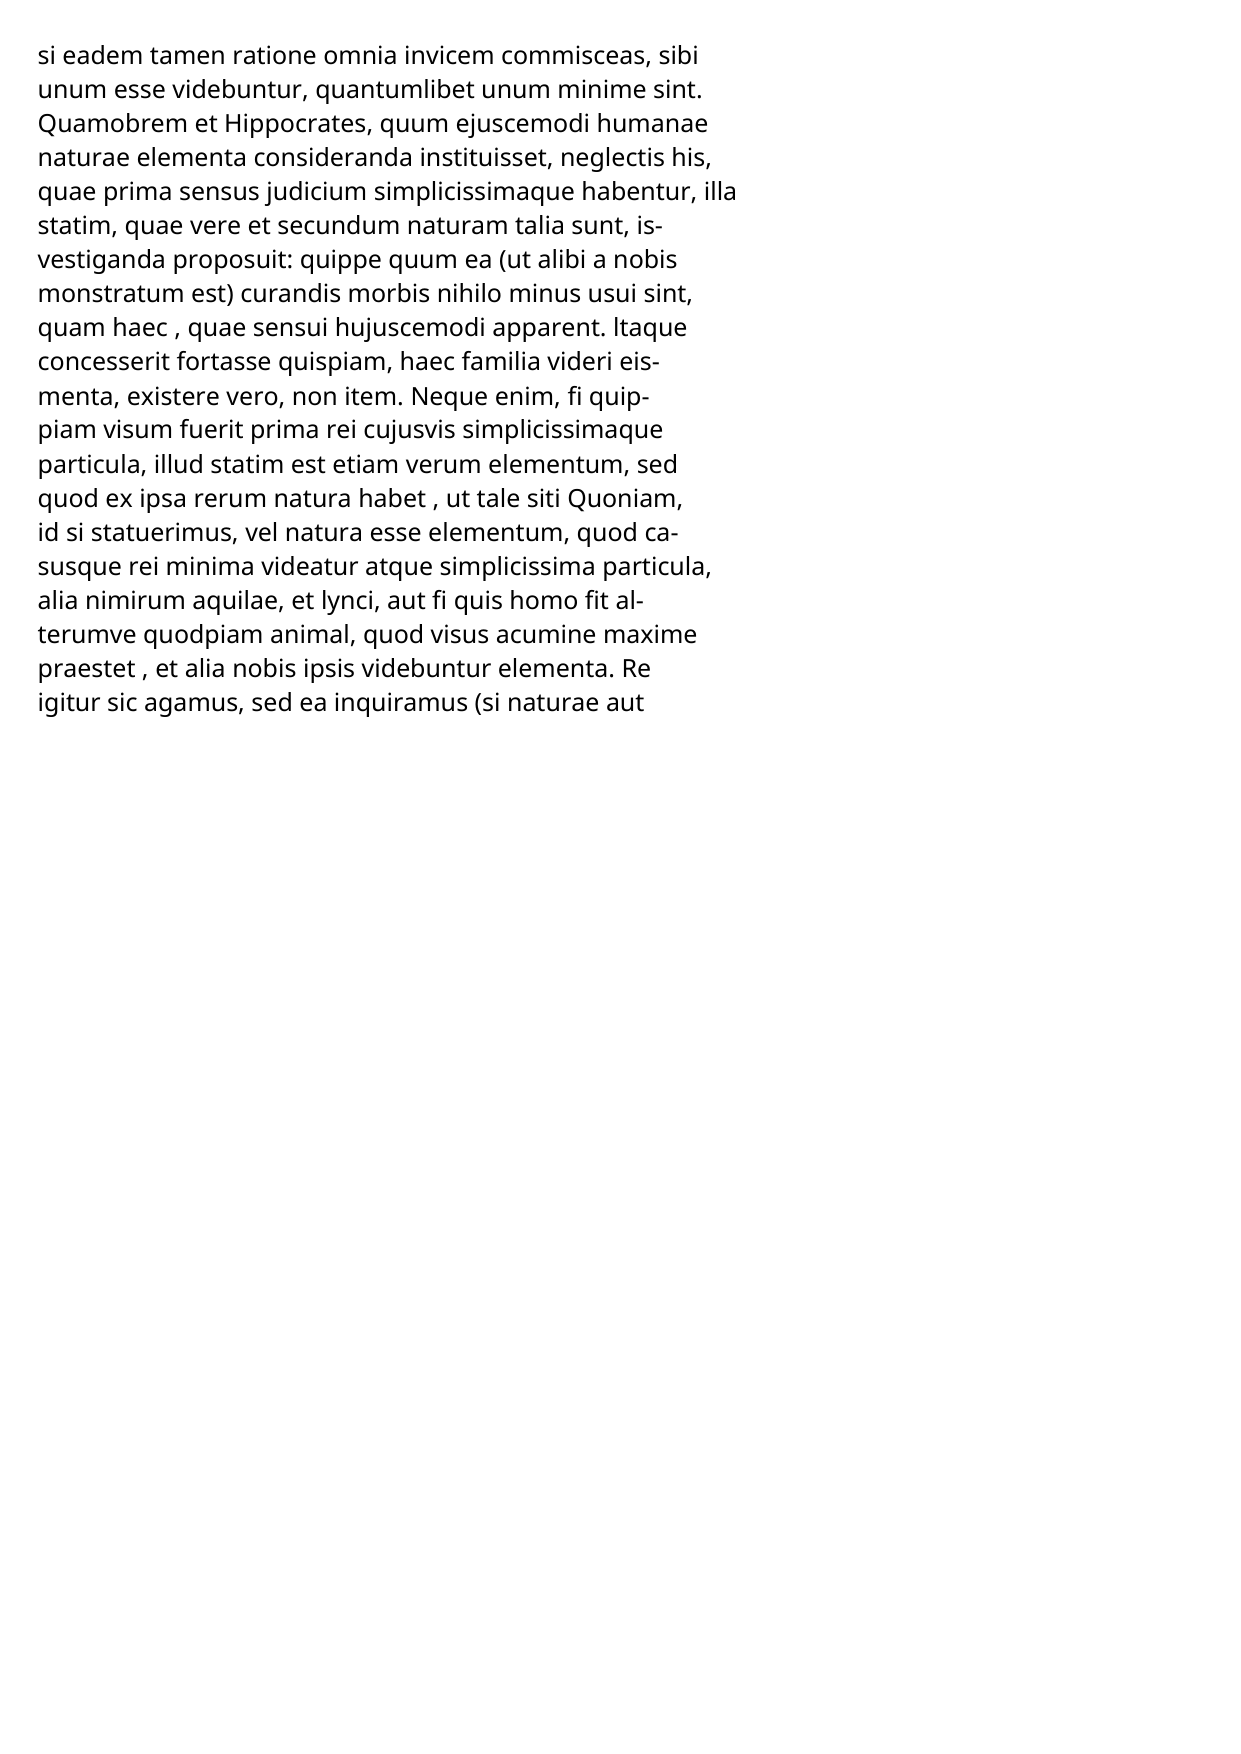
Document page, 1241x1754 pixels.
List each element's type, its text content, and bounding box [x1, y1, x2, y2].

text si eadem tamen ratione omnia invicem commisceas, sibi unum esse videbuntur, quantumlibet unum minime sint. Quamobrem et Hippocrates, quum ejuscemodi humanae naturae elementa consideranda instituisset, neglectis his, quae prima sensus judicium simplicissimaque habentur, illa statim, quae vere et secundum naturam talia sunt, is- vestiganda proposuit: quippe quum ea (ut alibi a nobis monstratum est) curandis morbis nihilo minus usui sint, quam haec , quae sensui hujuscemodi apparent. ltaque concesserit fortasse quispiam, haec familia videri eis- menta, existere vero, non item. Neque enim, fi quip- piam visum fuerit prima rei cujusvis simplicissimaque particula, illud statim est etiam verum elementum, sed quod ex ipsa rerum natura habet , ut tale siti Quoniam, id si statuerimus, vel natura esse elementum, quod ca- susque rei minima videatur atque simplicissima particula, alia nimirum aquilae, et lynci, aut fi quis homo fit al- terumve quodpiam animal, quod visus acumine maxime praestet , et alia nobis ipsis videbuntur elementa. Re igitur sic agamus, sed ea inquiramus (si naturae aut [37, 37, 1203, 719]
